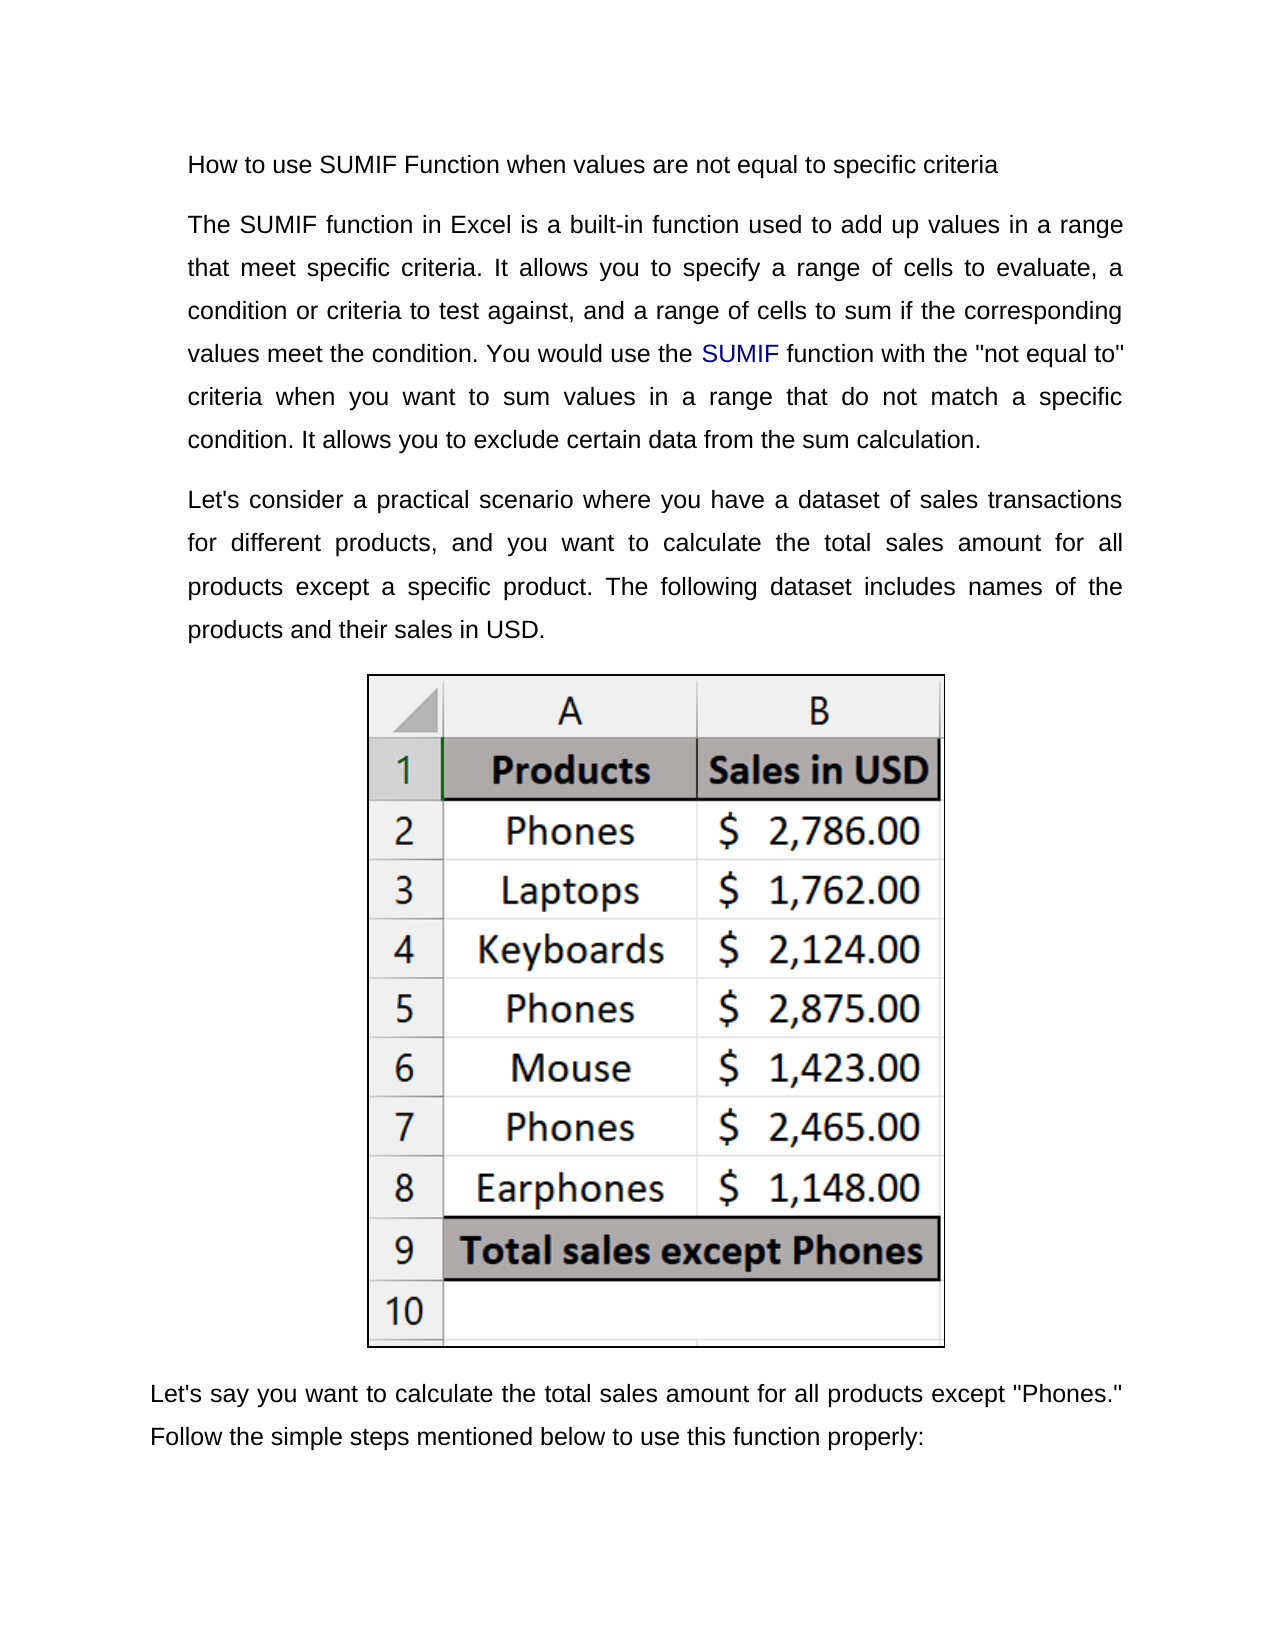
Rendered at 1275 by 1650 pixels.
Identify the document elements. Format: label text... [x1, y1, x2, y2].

text Let's consider a practical scenario where you have a dataset of sales transactions for different products, and you want to calculate the total sales amount for all products except a specific product. The following dataset includes names of the products and their sales in USD. [187, 485, 1125, 643]
text How to use SUMIF Function when values are not equal to specific criteria [187, 150, 1125, 179]
text Let's say you want to calculate the total sales amount for all products except "Phones." Follow the simple steps mentioned below to use this function properly: [150, 1379, 1125, 1451]
text The SUMIF function in Excel is a built-in function used to add up values in a range that meet specific criteria. It allows you to specify a range of cells to evaluate, a condition or criteria to test against, and a range of cells to sum if the corresponding values meet the condition. You would use the SUMIF function with the "not equal to" criteria when you want to sum values in a range that do not match a specific condition. It allows you to exclude certain data from the sum calculation. [187, 210, 1125, 454]
